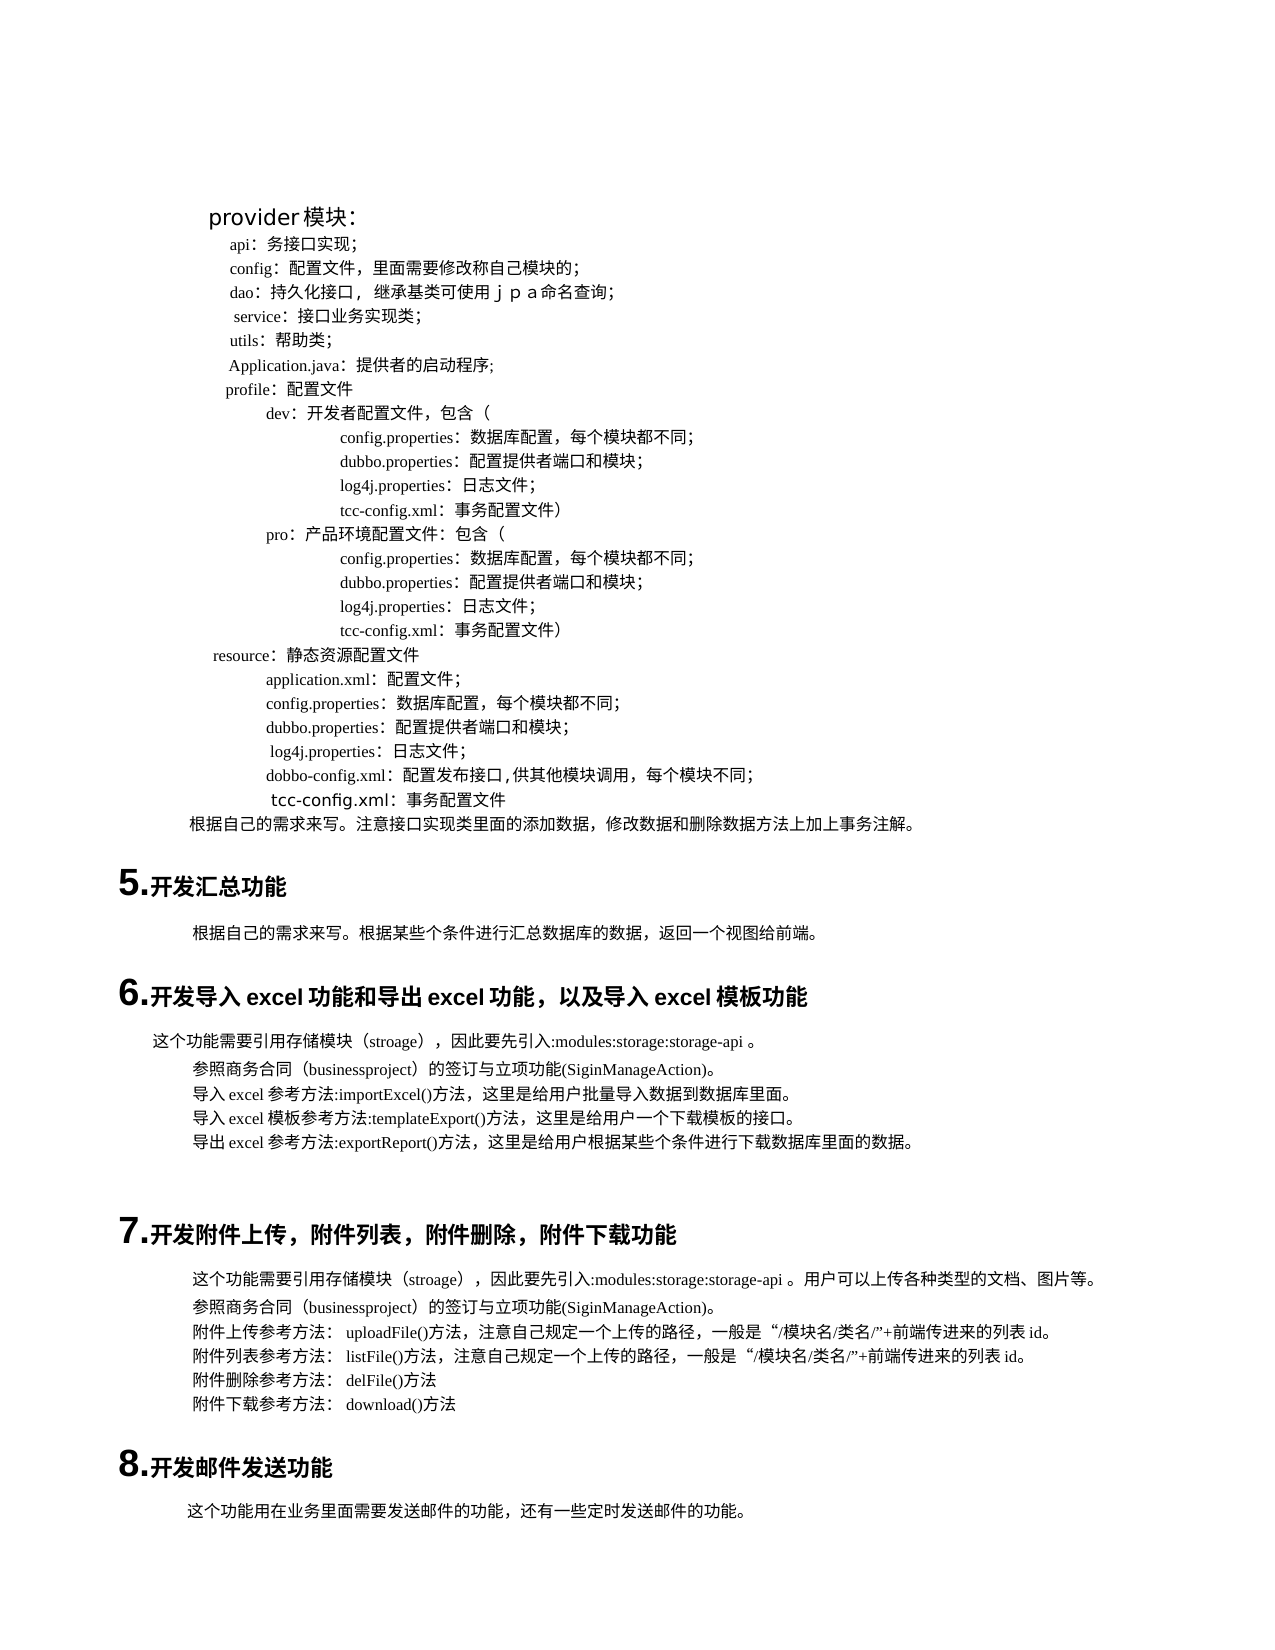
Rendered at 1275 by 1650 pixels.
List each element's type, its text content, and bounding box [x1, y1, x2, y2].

text resource：静态资源配置文件 [118, 642, 1157, 666]
text 附件上传参考方法： uploadFile()方法，注意自己规定一个上传的路径，一般是“/模块名/类名/”+前端传进来的列表id。 [118, 1319, 1157, 1343]
text 附件列表参考方法： listFile()方法，注意自己规定一个上传的路径，一般是“/模块名/类名/”+前端传进来的列表id。 [118, 1343, 1157, 1367]
text dubbo.properties：配置提供者端口和模块； [118, 714, 1157, 738]
text api：务接口实现； [118, 231, 1157, 255]
text 附件下载参考方法： download()方法 [118, 1391, 1157, 1415]
text 导入excel参考方法:importExcel()方法，这里是给用户批量导入数据到数据库里面。 [118, 1081, 1157, 1105]
text provider模块： [118, 205, 1157, 231]
text log4j.properties：日志文件； [118, 472, 1157, 497]
text config.properties：数据库配置，每个模块都不同； [118, 545, 1157, 569]
text utils：帮助类； [118, 327, 1157, 352]
text dao：持久化接口, 继承基类可使用ｊｐａ命名查询； [118, 279, 1157, 303]
text profile：配置文件 [118, 376, 1157, 400]
text 这个功能需要引用存储模块（stroage），因此要先引入:modules:storage:storage-api 。 [118, 1026, 1157, 1052]
subtitle 6.开发导入excel功能和导出excel功能，以及导入excel模板功能 [118, 970, 1157, 1014]
text 导入excel模板参考方法:templateExport()方法，这里是给用户一个下载模板的接口。 [118, 1105, 1157, 1129]
text 这个功能用在业务里面需要发送邮件的功能，还有一些定时发送邮件的功能。 [118, 1497, 1157, 1523]
text 根据自己的需求来写。注意接口实现类里面的添加数据，修改数据和删除数据方法上加上事务注解。 [118, 811, 1157, 835]
text dubbo.properties：配置提供者端口和模块； [118, 569, 1157, 593]
text log4j.properties：日志文件； [118, 593, 1157, 617]
text dobbo-config.xml：配置发布接口,供其他模块调用，每个模块不同； [118, 762, 1157, 787]
text tcc-config.xml：事务配置文件） [118, 617, 1157, 642]
text 附件删除参考方法： delFile()方法 [118, 1367, 1157, 1391]
text tcc-config.xml：事务配置文件） [118, 497, 1157, 521]
text log4j.properties：日志文件； [118, 738, 1157, 762]
text dev：开发者配置文件，包含（ [118, 400, 1157, 424]
text config.properties：数据库配置，每个模块都不同； [118, 690, 1157, 714]
subtitle 7.开发附件上传，附件列表，附件删除，附件下载功能 [118, 1207, 1157, 1251]
text config.properties：数据库配置，每个模块都不同； [118, 424, 1157, 448]
text pro：产品环境配置文件：包含（ [118, 521, 1157, 545]
text 参照商务合同（businessproject）的签订与立项功能(SiginManageAction)。 [118, 1052, 1157, 1081]
subtitle 5.开发汇总功能 [118, 860, 1157, 904]
text tcc-config.xml：事务配置文件 [118, 787, 1157, 811]
text Application.java：提供者的启动程序; [118, 352, 1157, 376]
text config：配置文件，里面需要修改称自己模块的； [118, 255, 1157, 279]
text 根据自己的需求来写。根据某些个条件进行汇总数据库的数据，返回一个视图给前端。 [118, 916, 1157, 945]
text 参照商务合同（businessproject）的签订与立项功能(SiginManageAction)。 [118, 1290, 1157, 1319]
text service：接口业务实现类； [118, 303, 1157, 327]
text application.xml：配置文件； [118, 666, 1157, 690]
subtitle 8.开发邮件发送功能 [118, 1440, 1157, 1484]
text dubbo.properties：配置提供者端口和模块； [118, 448, 1157, 472]
text 这个功能需要引用存储模块（stroage），因此要先引入:modules:storage:storage-api 。用户可以上传各种类型的文档、图片等。 [118, 1264, 1157, 1290]
text 导出excel参考方法:exportReport()方法，这里是给用户根据某些个条件进行下载数据库里面的数据。 [118, 1129, 1157, 1154]
